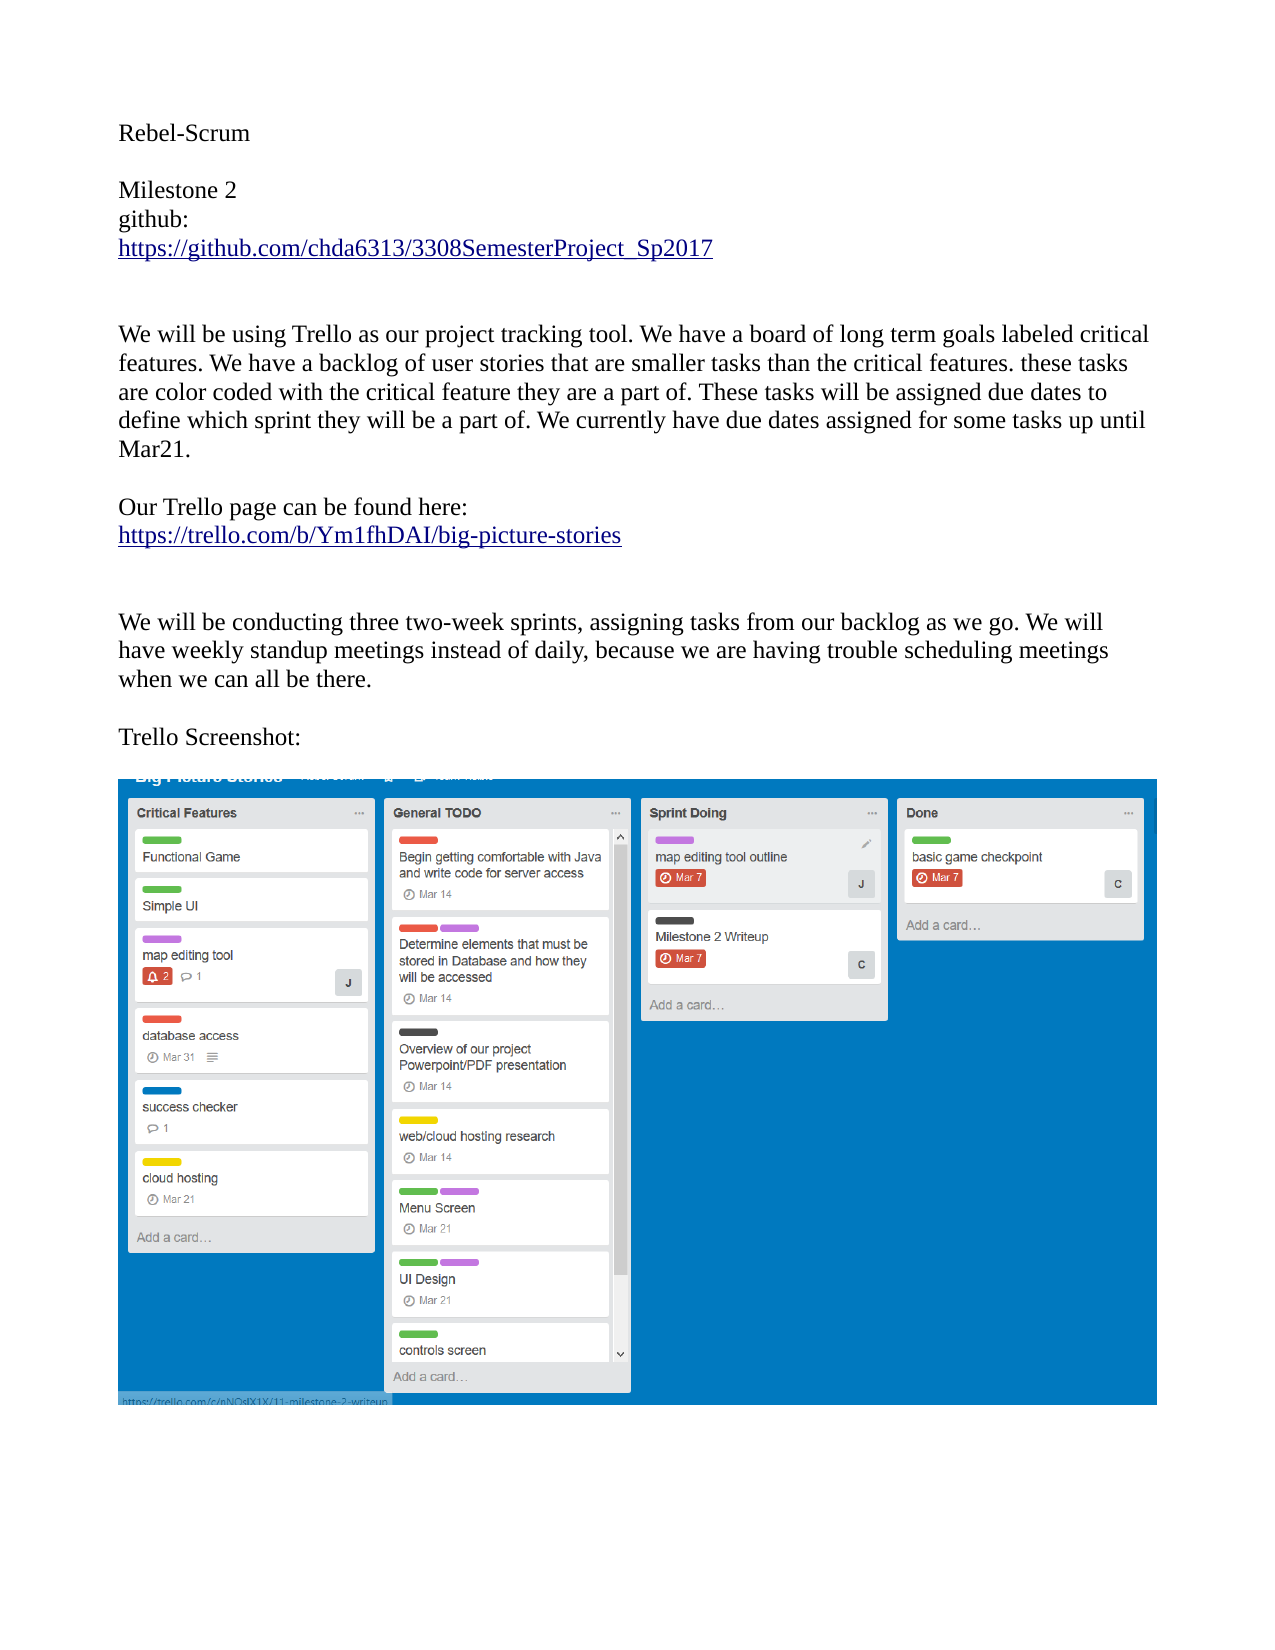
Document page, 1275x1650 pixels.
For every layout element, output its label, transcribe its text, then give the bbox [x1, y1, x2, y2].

text Trello Screenshot: [118, 722, 1157, 751]
text https://github.com/chda6313/3308SemesterProject_Sp2017 [118, 233, 1157, 262]
picture [118, 779, 1157, 1405]
text We will be conducting three two-week sprints, assigning tasks from our backlog as we go. We will have weekly standup meetings instead of daily, because we are having trouble scheduling meetings when we can all be there. [118, 607, 1157, 693]
text github: [118, 204, 1157, 233]
text We will be using Trello as our project tracking tool. We have a board of long term goals labeled critical features. We have a backlog of user stories that are smaller tasks than the critical features. these tasks are color coded with the critical feature they are a part of. These tasks will be assigned due dates to define which sprint they will be a part of. We currently have due dates assigned for some tasks up until Mar21. [118, 319, 1157, 463]
text https://trello.com/b/Ym1fhDAI/big-picture-stories [118, 521, 1157, 549]
text Milestone 2 [118, 176, 1157, 204]
text Our Trello page can be found here: [118, 492, 1157, 521]
text Rebel-Scrum [118, 118, 1157, 147]
